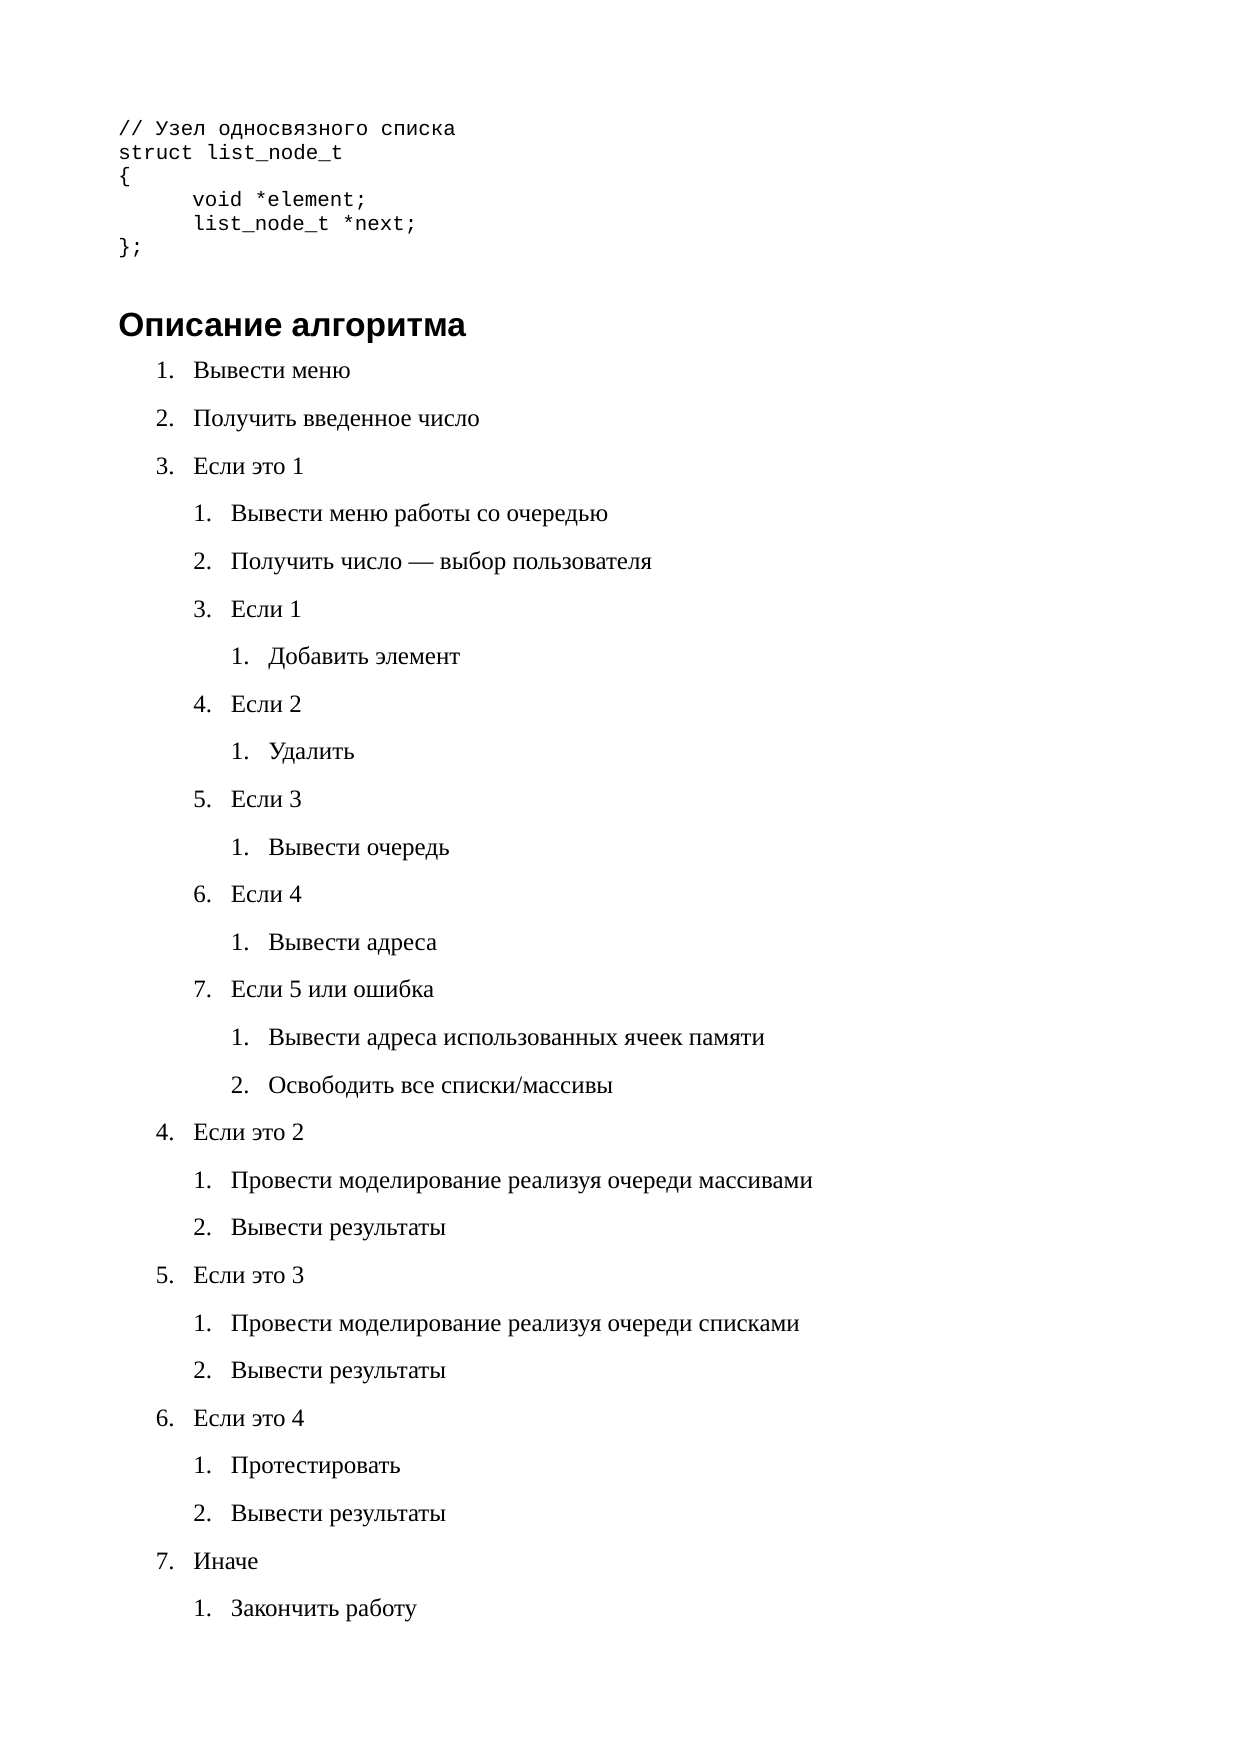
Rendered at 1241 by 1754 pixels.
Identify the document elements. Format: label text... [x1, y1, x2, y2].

list Если 3 [193, 784, 1122, 813]
list Вывести результаты [193, 1212, 1122, 1241]
subtitle Описание алгоритма [118, 304, 1122, 343]
list Если это 2 [156, 1117, 1122, 1146]
list Если это 3 [156, 1260, 1122, 1289]
list Если это 1 [156, 451, 1122, 479]
list Вывести результаты [193, 1355, 1122, 1384]
list Получить число — выбор пользователя [193, 546, 1122, 575]
list Протестировать [193, 1451, 1122, 1479]
list Добавить элемент [231, 641, 1122, 670]
list Провести моделирование реализуя очереди списками [193, 1308, 1122, 1336]
list Если 4 [193, 879, 1122, 908]
list Иначе [156, 1546, 1122, 1574]
list Вывести результаты [193, 1498, 1122, 1527]
list Удалить [231, 736, 1122, 765]
text { [118, 165, 1122, 189]
text // Узел односвязного списка [118, 118, 1122, 142]
list Вывести меню [156, 356, 1122, 384]
list Вывести очередь [231, 832, 1122, 860]
text void *element; [118, 189, 1122, 213]
list Вывести адреса использованных ячеек памяти [231, 1022, 1122, 1051]
text list_node_t *next; [118, 213, 1122, 236]
text }; [118, 236, 1122, 260]
list Вывести меню работы со очередью [193, 498, 1122, 527]
list Закончить работу [193, 1593, 1122, 1622]
list Если 5 или ошибка [193, 974, 1122, 1003]
list Если это 4 [156, 1403, 1122, 1432]
list Если 2 [193, 689, 1122, 718]
list Вывести адреса [231, 927, 1122, 956]
list Провести моделирование реализуя очереди массивами [193, 1165, 1122, 1194]
list Получить введенное число [156, 403, 1122, 432]
text struct list_node_t [118, 142, 1122, 165]
list Если 1 [193, 594, 1122, 622]
list Освободить все списки/массивы [231, 1070, 1122, 1098]
